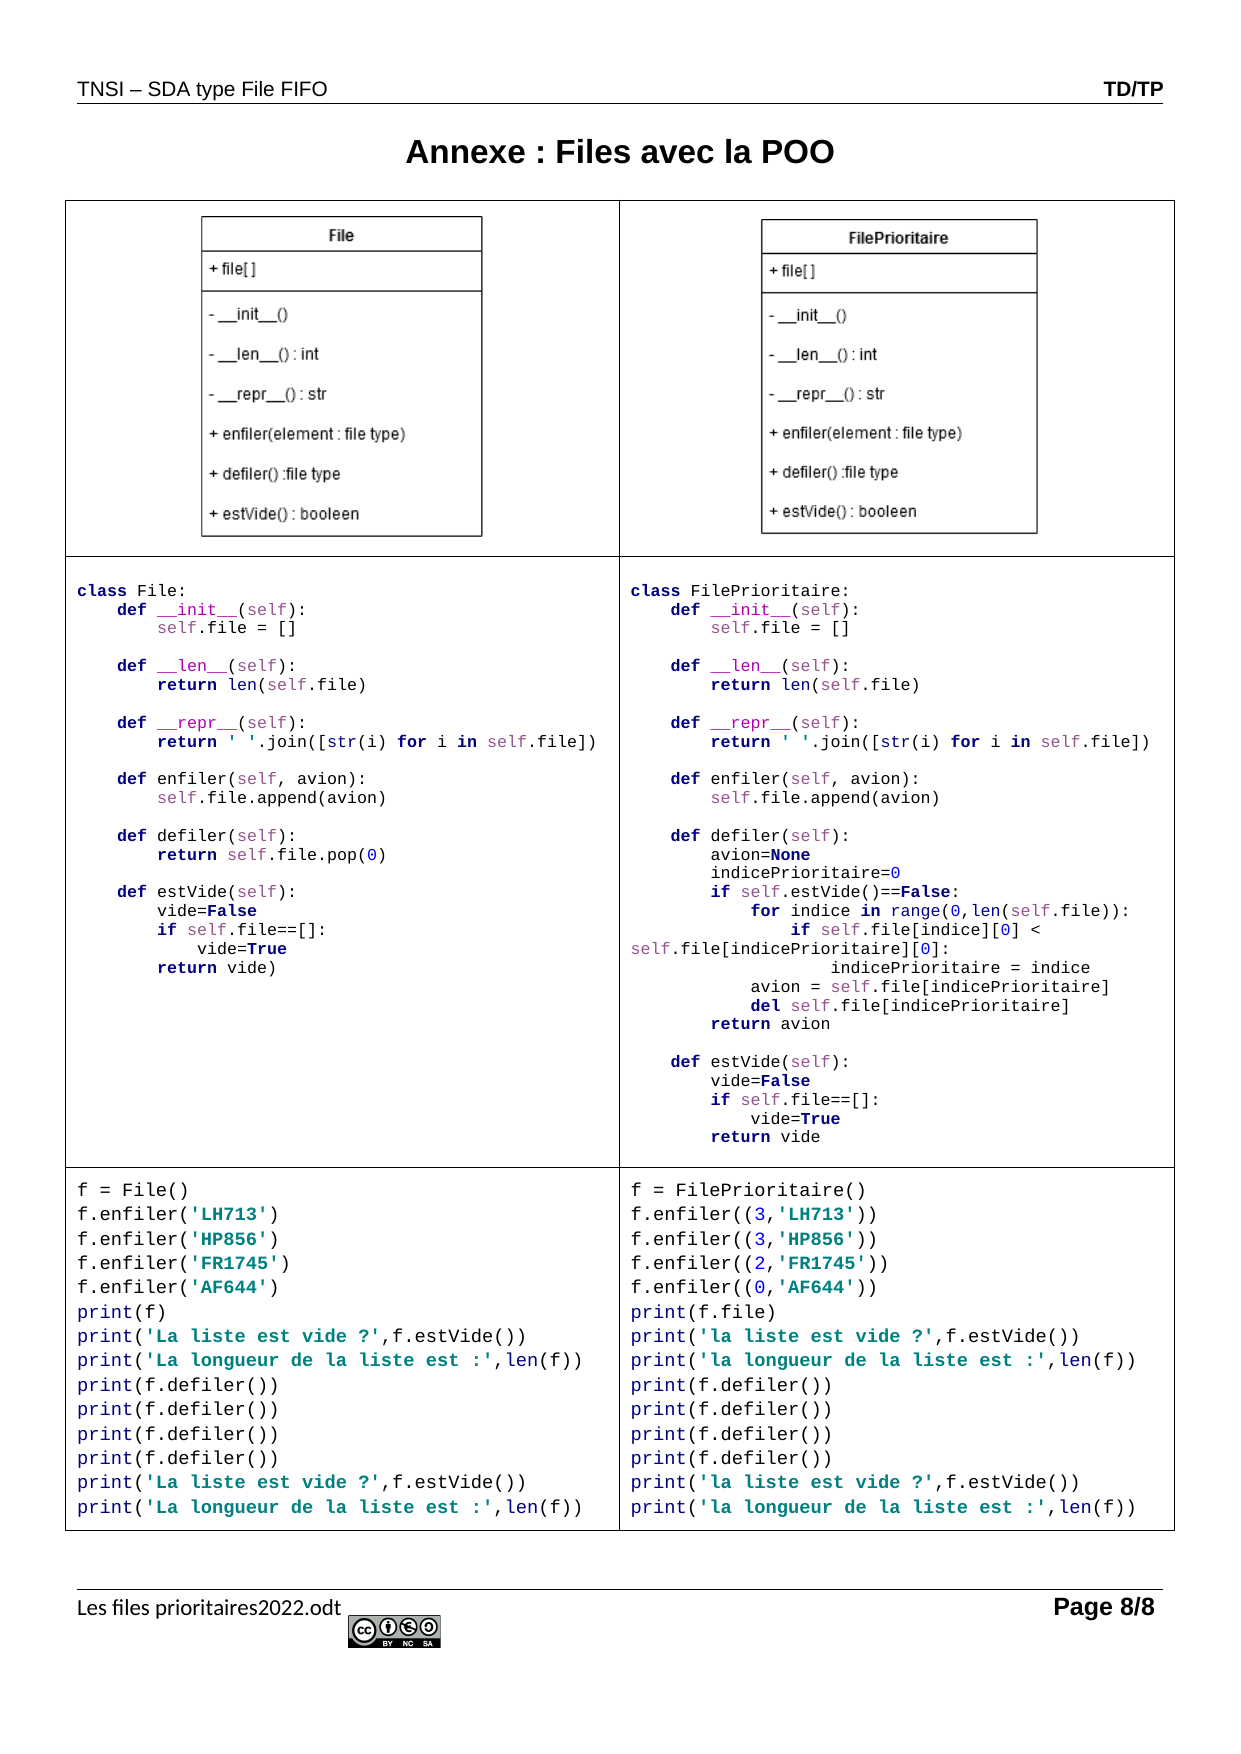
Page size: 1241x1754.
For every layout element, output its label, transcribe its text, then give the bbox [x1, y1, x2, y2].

table_cell class FilePrioritaire: def __init__(self): self.file = [] def __len__(self): return len(self.file) def __repr__(self): return ' '.join([str(i) for i in self.file]) def enfiler(self, avion): self.file.append(avion) def defiler(self): avion=None indicePrioritaire=0 if self.estVide()==False: for indice in range(0,len(self.file)): if self.file[indice][0] < self.file[indicePrioritaire][0]: indicePrioritaire = indice avion = self.file[indicePrioritaire] del self.file[indicePrioritaire] return avion def estVide(self): vide=False if self.file==[]: vide=True return vide [620, 557, 1174, 1167]
table_cell f = FilePrioritaire() f.enfiler((3,'LH713')) f.enfiler((3,'HP856')) f.enfiler((2,'FR1745')) f.enfiler((0,'AF644')) print(f.file) print('la liste est vide ?',f.estVide()) print('la longueur de la liste est :',len(f)) print(f.defiler()) print(f.defiler()) print(f.defiler()) print(f.defiler()) print('la liste est vide ?',f.estVide()) print('la longueur de la liste est :',len(f)) [620, 1168, 1174, 1530]
picture [348, 1615, 441, 1648]
table_header [66, 201, 619, 556]
text Annexe : Files avec la POO [77, 133, 1163, 171]
table_header [620, 201, 1174, 556]
table_cell class File: def __init__(self): self.file = [] def __len__(self): return len(self.file) def __repr__(self): return ' '.join([str(i) for i in self.file]) def enfiler(self, avion): self.file.append(avion) def defiler(self): return self.file.pop(0) def estVide(self): vide=False if self.file==[]: vide=True return vide) [66, 557, 619, 1167]
table_cell f = File() f.enfiler('LH713') f.enfiler('HP856') f.enfiler('FR1745') f.enfiler('AF644') print(f) print('La liste est vide ?',f.estVide()) print('La longueur de la liste est :',len(f)) print(f.defiler()) print(f.defiler()) print(f.defiler()) print(f.defiler()) print('La liste est vide ?',f.estVide()) print('La longueur de la liste est :',len(f)) [66, 1168, 619, 1530]
